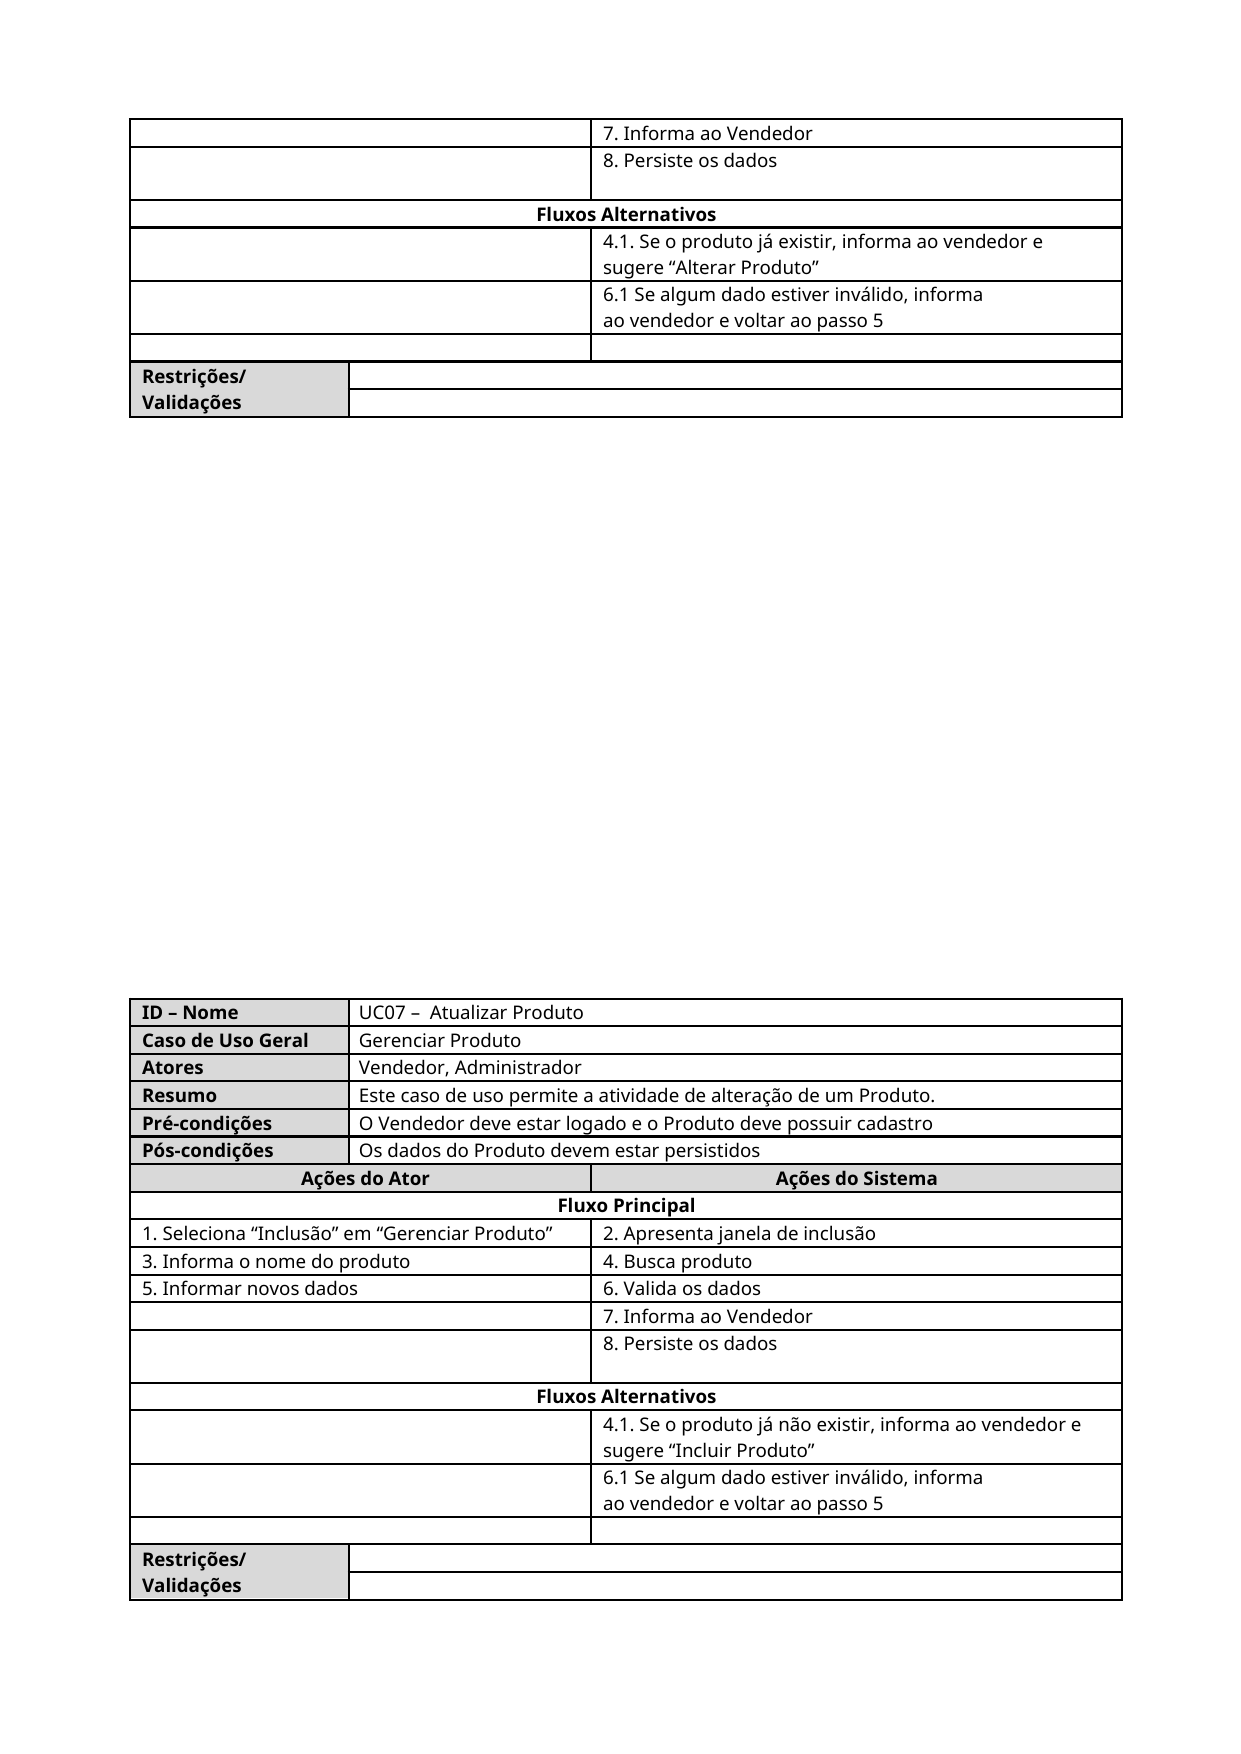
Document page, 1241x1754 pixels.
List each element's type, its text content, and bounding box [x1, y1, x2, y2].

table_cell Resumo [131, 1082, 348, 1108]
table_cell [592, 1518, 1121, 1543]
table_cell Pré-condições [131, 1110, 348, 1135]
table_cell 8. Persiste os dados [592, 1331, 1121, 1382]
table_cell [131, 1518, 590, 1543]
table_cell 6. Valida os dados [592, 1276, 1121, 1301]
table_cell Ações do Ator [131, 1165, 590, 1191]
table_cell 8. Persiste os dados [592, 148, 1121, 199]
table_cell Restrições/ Validações [131, 1545, 348, 1598]
table_cell 5. Informar novos dados [131, 1276, 590, 1301]
table_cell Restrições/ Validações [131, 363, 348, 416]
table_cell 4.1. Se o produto já não existir, informa ao vendedor e sugere “Incluir Produto” [592, 1411, 1121, 1462]
table_cell [131, 148, 590, 199]
table_cell Os dados do Produto devem estar persistidos [350, 1138, 1121, 1163]
table_cell [350, 363, 1121, 388]
table_cell Este caso de uso permite a atividade de alteração de um Produto. [350, 1082, 1121, 1108]
table_cell [131, 282, 590, 333]
table_cell 4. Busca produto [592, 1248, 1121, 1273]
table_cell Caso de Uso Geral [131, 1027, 348, 1053]
table_cell [592, 335, 1121, 360]
table_cell [131, 229, 590, 279]
table_cell 7. Informa ao Vendedor [592, 120, 1121, 146]
table_cell Pós-condições [131, 1138, 348, 1163]
table_cell [131, 1465, 590, 1516]
table_cell [131, 1411, 590, 1462]
table_cell [131, 335, 590, 360]
table_cell 4.1. Se o produto já existir, informa ao vendedor e sugere “Alterar Produto” [592, 229, 1121, 279]
table_cell Fluxo Principal [131, 1193, 1121, 1218]
table_cell Ações do Sistema [592, 1165, 1121, 1191]
table_cell [350, 390, 1121, 416]
table_cell Fluxos Alternativos [131, 201, 1121, 226]
table_cell [131, 1331, 590, 1382]
table_cell [131, 120, 590, 146]
table_header ID – Nome [131, 1000, 348, 1025]
table_cell Fluxos Alternativos [131, 1384, 1121, 1409]
table_cell 1. Seleciona “Inclusão” em “Gerenciar Produto” [131, 1220, 590, 1246]
table_cell 6.1 Se algum dado estiver inválido, informa ao vendedor e voltar ao passo 5 [592, 1465, 1121, 1516]
table_cell 7. Informa ao Vendedor [592, 1303, 1121, 1329]
table_cell [350, 1545, 1121, 1571]
table_cell 2. Apresenta janela de inclusão [592, 1220, 1121, 1246]
table_cell [350, 1573, 1121, 1598]
table_header UC07 – Atualizar Produto [350, 1000, 1121, 1025]
table_cell Vendedor, Administrador [350, 1055, 1121, 1080]
table_cell O Vendedor deve estar logado e o Produto deve possuir cadastro [350, 1110, 1121, 1135]
table_cell [131, 1303, 590, 1329]
table_cell Gerenciar Produto [350, 1027, 1121, 1053]
table_cell Atores [131, 1055, 348, 1080]
table_cell 3. Informa o nome do produto [131, 1248, 590, 1273]
table_cell 6.1 Se algum dado estiver inválido, informa ao vendedor e voltar ao passo 5 [592, 282, 1121, 333]
